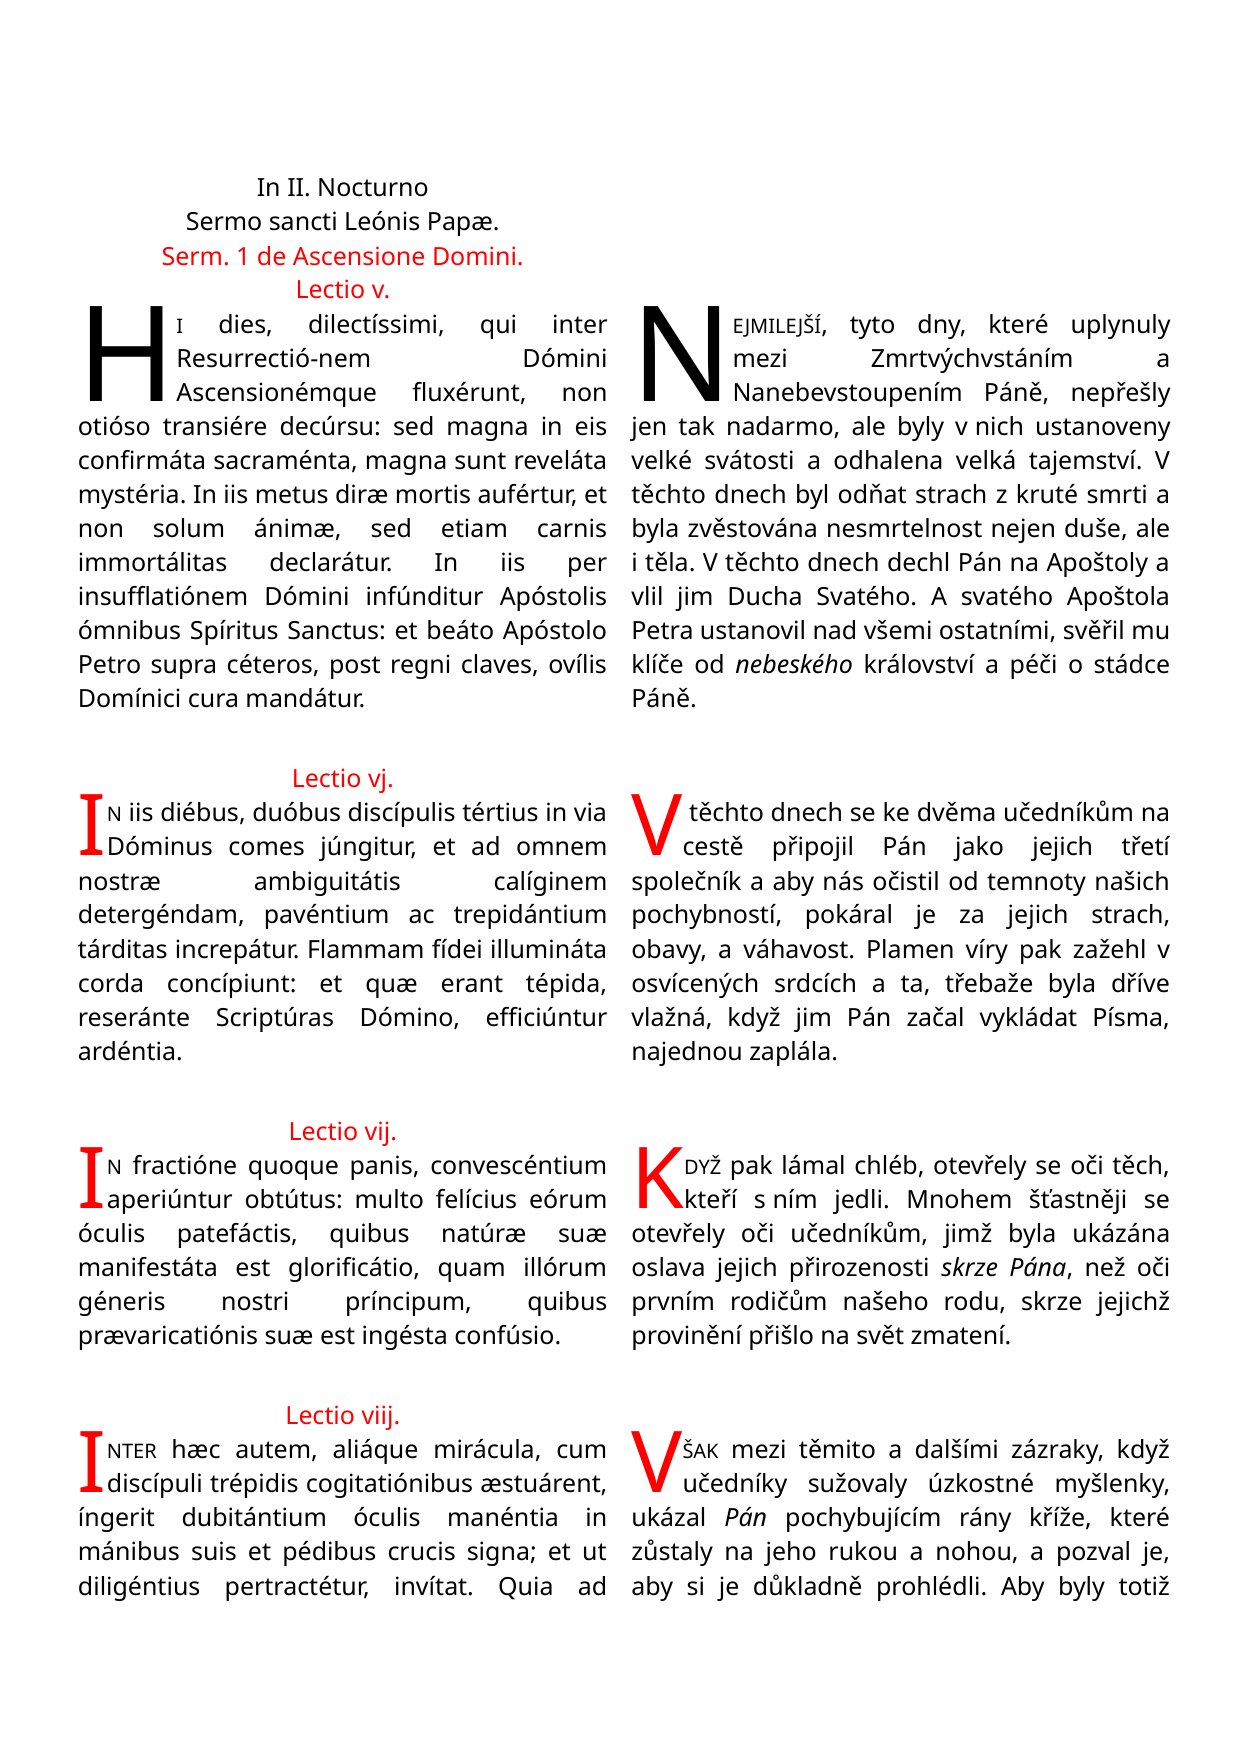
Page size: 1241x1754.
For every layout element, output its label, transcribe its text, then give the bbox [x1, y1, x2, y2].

table_cell Lectio viij. Inter hæc autem, aliáque mirácula, cum discípuli trépidis cogitatiónibus æstuárent, íngerit dubitántium óculis manéntia in mánibus suis et pédibus crucis signa; et ut diligéntius pertractétur, invítat. Quia ad [66, 1392, 619, 1608]
table_cell [619, 118, 1182, 164]
table_cell Však mezi těmito a dalšími zázraky, když učedníky sužovaly úzkostné myšlenky, ukázal Pán pochybujícím rány kříže, které zůstaly na jeho rukou a nohou, a pozval je, aby si je důkladně prohlédli. Aby byly totiž [619, 1392, 1182, 1608]
table_cell Nejmilejší, tyto dny, které uplynuly mezi Zmrtvýchvstáním a Nanebevstoupením Páně, nepřešly jen tak nadarmo, ale byly v nich ustanoveny velké svátosti a odhalena velká tajemství. V těchto dnech byl odňat strach z kruté smrti a byla zvěstována nesmrtelnost nejen duše, ale i těla. V těchto dnech dechl Pán na Apoštoly a vlil jim Ducha Svatého. A svatého Apoštola Petra ustanovil nad všemi ostatními, svěřil mu klíče od nebeského království a péči o stádce Páně. [619, 164, 1182, 755]
table_cell Když pak lámal chléb, otevřely se oči těch, kteří s ním jedli. Mnohem šťastněji se otevřely oči učedníkům, jimž byla ukázána oslava jejich přirozenosti skrze Pána, než oči prvním rodičům našeho rodu, skrze jejichž provinění přišlo na svět zmatení. [619, 1108, 1182, 1392]
table_cell Lectio vij. In fractióne quoque panis, convescéntium aperiúntur obtútus: multo felícius eórum óculis patefáctis, quibus natúræ suæ manifestáta est glorificátio, quam illórum géneris nostri príncipum, quibus prævaricatiónis suæ est ingésta confúsio. [66, 1108, 619, 1392]
table_cell Lectio vj. In iis diébus, duóbus discípulis tértius in via Dóminus comes júngitur, et ad omnem nostræ ambiguitátis calíginem detergéndam, pavéntium ac trepidántium tárditas increpátur. Flammam fídei illumináta corda concípiunt: et quæ erant tépida, reseránte Scriptúras Dómino, efficiúntur ardéntia. [66, 755, 619, 1107]
table_cell In II. Nocturno Sermo sancti Leónis Papæ. Serm. 1 de Ascensione Domini. Lectio v. Hi dies, dilectíssimi, qui inter Resurrectió-nem Dómini Ascensionémque fluxérunt, non otióso transiére decúrsu: sed magna in eis confirmáta sacraménta, magna sunt reveláta mystéria. In iis metus diræ mortis aufértur, et non solum ánimæ, sed etiam carnis immortálitas declarátur. In iis per insufflatiónem Dómini infúnditur Apóstolis ómnibus Spíritus Sanctus: et beáto Apóstolo Petro supra céteros, post regni claves, ovílis Domínici cura mandátur. [66, 164, 619, 755]
table_cell V těchto dnech se ke dvěma učedníkům na cestě připojil Pán jako jejich třetí společník a aby nás očistil od temnoty našich pochybností, pokáral je za jejich strach, obavy, a váhavost. Plamen víry pak zažehl v osvícených srdcích a ta, třebaže byla dříve vlažná, když jim Pán začal vykládat Písma, najednou zaplála. [619, 755, 1182, 1107]
table_cell [66, 118, 619, 164]
